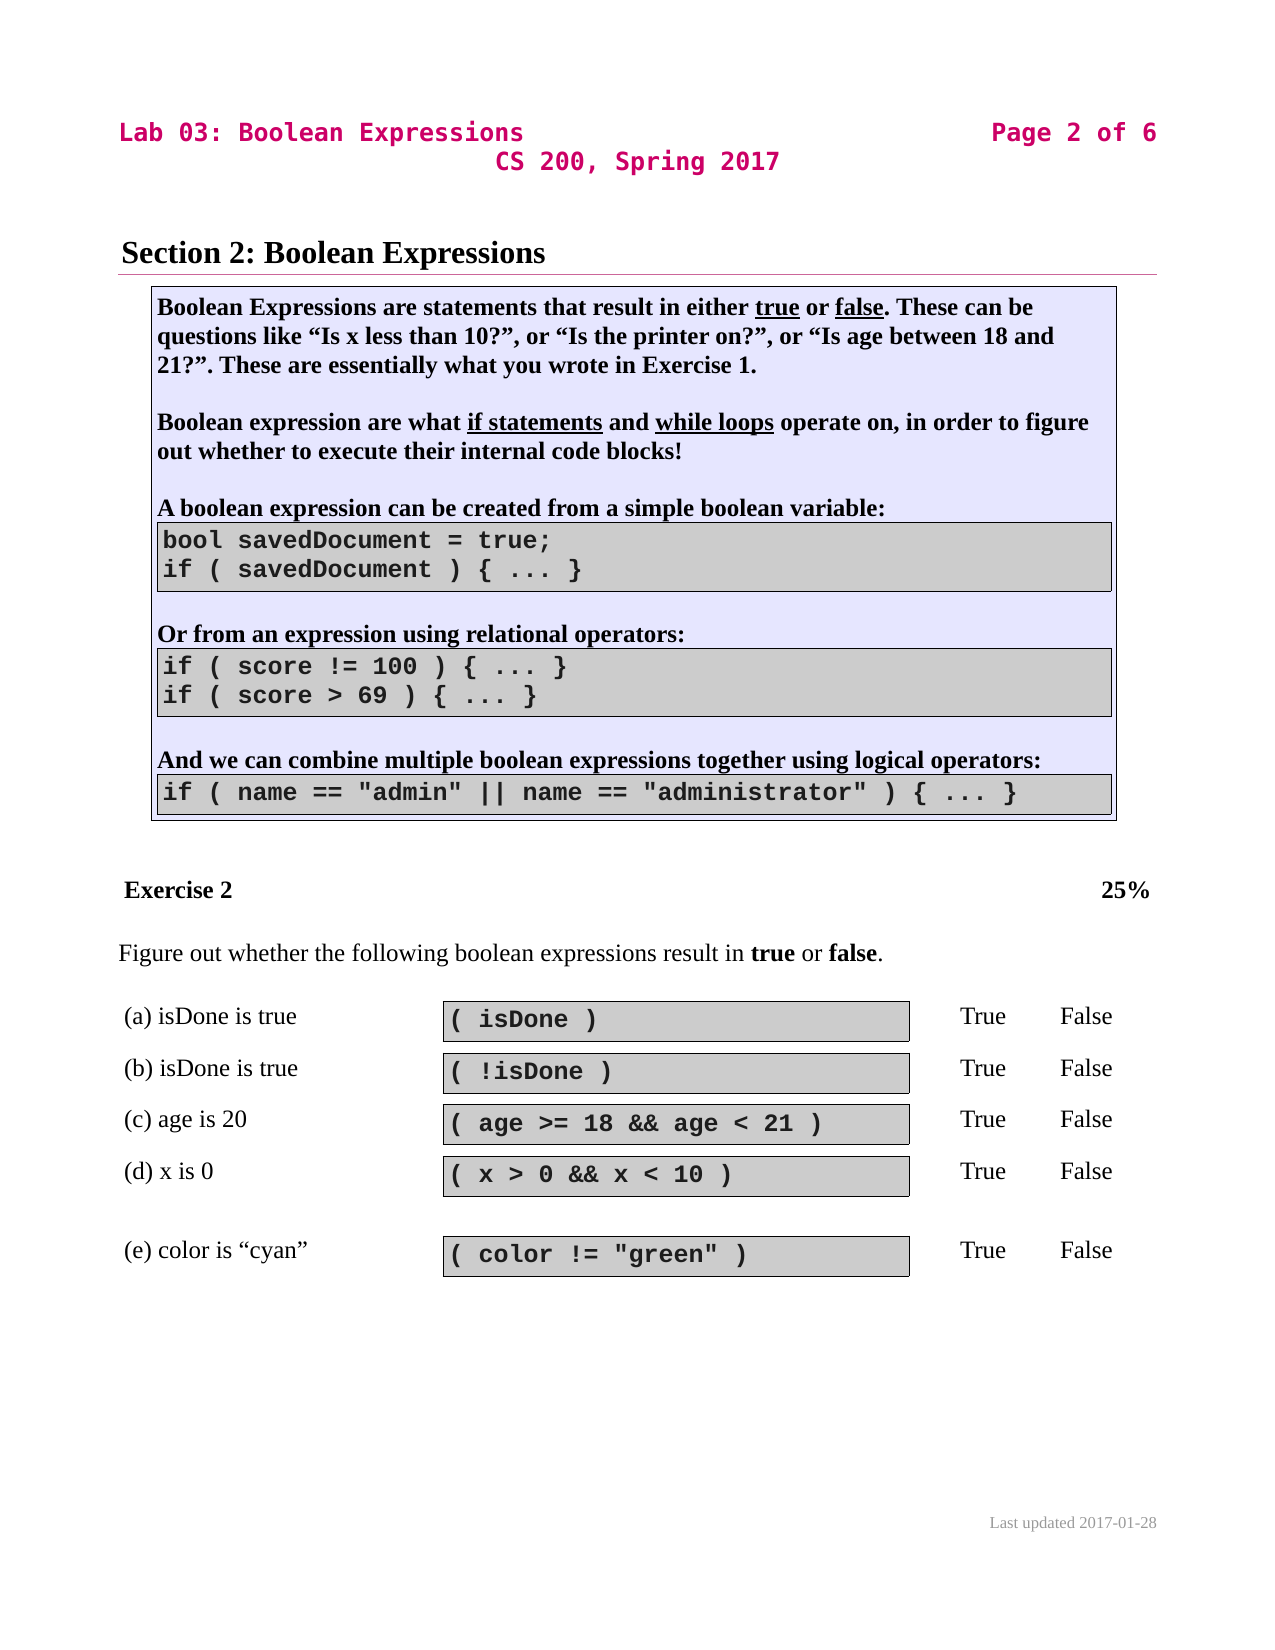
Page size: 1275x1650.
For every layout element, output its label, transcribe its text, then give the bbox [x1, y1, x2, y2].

table_cell True False [915, 1047, 1157, 1098]
text Figure out whether the following boolean expressions result in true or false. [118, 938, 1157, 967]
table_header [437, 995, 915, 1047]
table_header ( age >= 18 && age < 21 ) [444, 1105, 909, 1144]
table_cell (e) color is “cyan” [118, 1230, 437, 1281]
table_cell True False [915, 1099, 1157, 1150]
table_cell (c) age is 20 [118, 1099, 437, 1150]
table_header ( x > 0 && x < 10 ) [444, 1157, 909, 1196]
table_header bool savedDocument = true; if ( savedDocument ) { ... } [158, 523, 1111, 591]
table_cell True False [915, 1150, 1157, 1230]
table_header Exercise 2 [118, 869, 637, 909]
table_header 25% [638, 869, 1157, 909]
table_header (a) isDone is true [118, 995, 437, 1047]
table_cell [437, 1047, 915, 1098]
table_cell [437, 1150, 915, 1230]
table_cell (d) x is 0 [118, 1150, 437, 1230]
table_cell [437, 1099, 915, 1150]
table_cell True False [915, 1230, 1157, 1281]
table_header if ( score != 100 ) { ... } if ( score > 69 ) { ... } [158, 649, 1111, 716]
table_cell [437, 1230, 915, 1281]
table_header ( color != "green" ) [444, 1237, 909, 1276]
table_header Boolean Expressions are statements that result in either true or false. These can be questions like “Is x less than 10?”, or “Is the printer on?”, or “Is age between 18 and 21?”. These are essentially what you wrote in Exercise 1. Boolean expression are what if statements and while loops operate on, in order to figure out whether to execute their internal code blocks! A boolean expression can be created from a simple boolean variable: Or from an expression using relational operators: And we can combine multiple boolean expressions together using logical operators: [152, 287, 1116, 820]
subtitle Section 2: Boolean Expressions [118, 231, 1157, 274]
table_header True False [915, 995, 1157, 1047]
table_header if ( name == "admin" || name == "administrator" ) { ... } [158, 775, 1111, 814]
table_header ( !isDone ) [444, 1054, 909, 1093]
table_header ( isDone ) [444, 1002, 909, 1041]
table_cell (b) isDone is true [118, 1047, 437, 1098]
